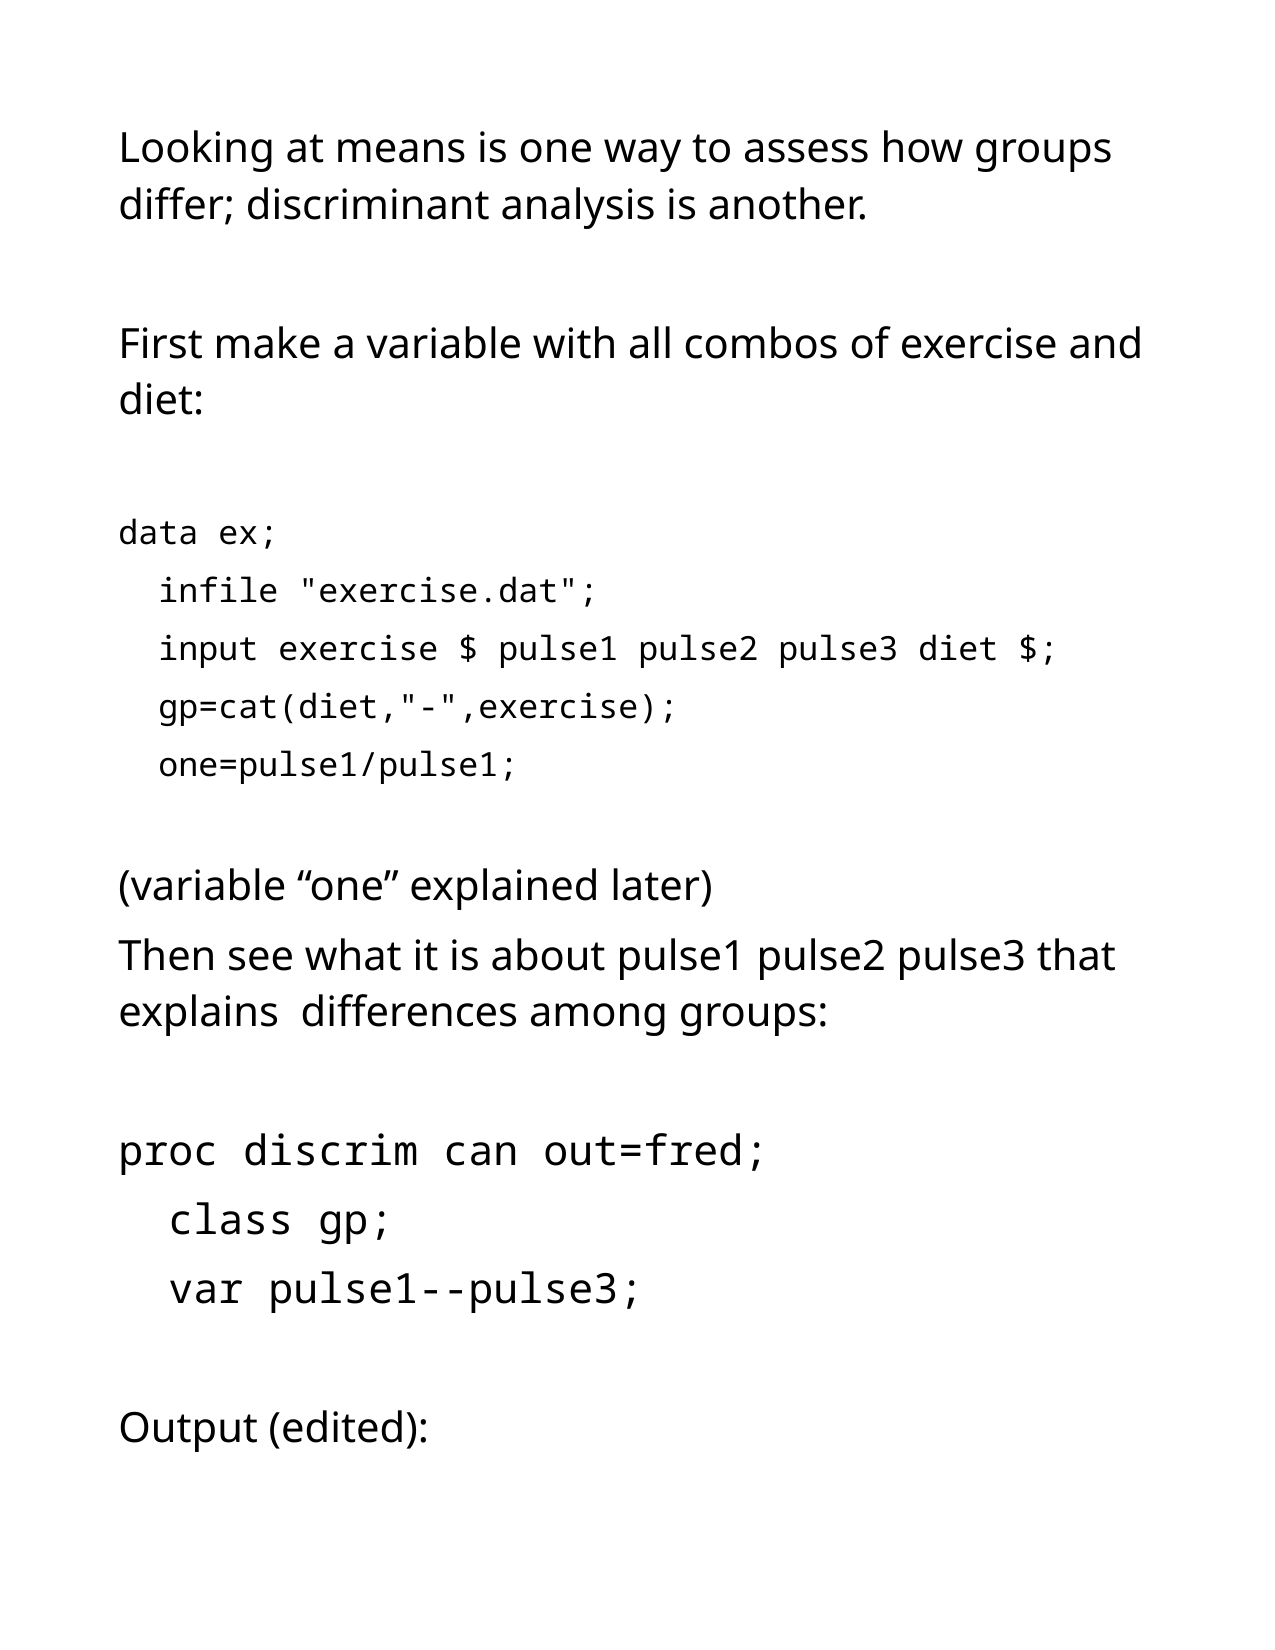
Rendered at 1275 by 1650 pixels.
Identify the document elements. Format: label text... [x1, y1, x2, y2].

text one=pulse1/pulse1; [118, 740, 1157, 786]
text Then see what it is about pulse1 pulse2 pulse3 that explains differences among groups: [118, 926, 1157, 1039]
text var pulse1--pulse3; [118, 1259, 1157, 1316]
text infile "exercise.dat"; [118, 567, 1157, 612]
text gp=cat(diet,"-",exercise); [118, 682, 1157, 728]
text Looking at means is one way to assess how groups differ; discriminant analysis is another. [118, 118, 1157, 232]
text proc discrim can out=fred; [118, 1121, 1157, 1178]
text class gp; [118, 1190, 1157, 1247]
text (variable “one” explained later) [118, 856, 1157, 913]
text Output (edited): [118, 1398, 1157, 1455]
text First make a variable with all combos of exercise and diet: [118, 313, 1157, 427]
text data ex; [118, 509, 1157, 554]
text input exercise $ pulse1 pulse2 pulse3 diet $; [118, 624, 1157, 670]
